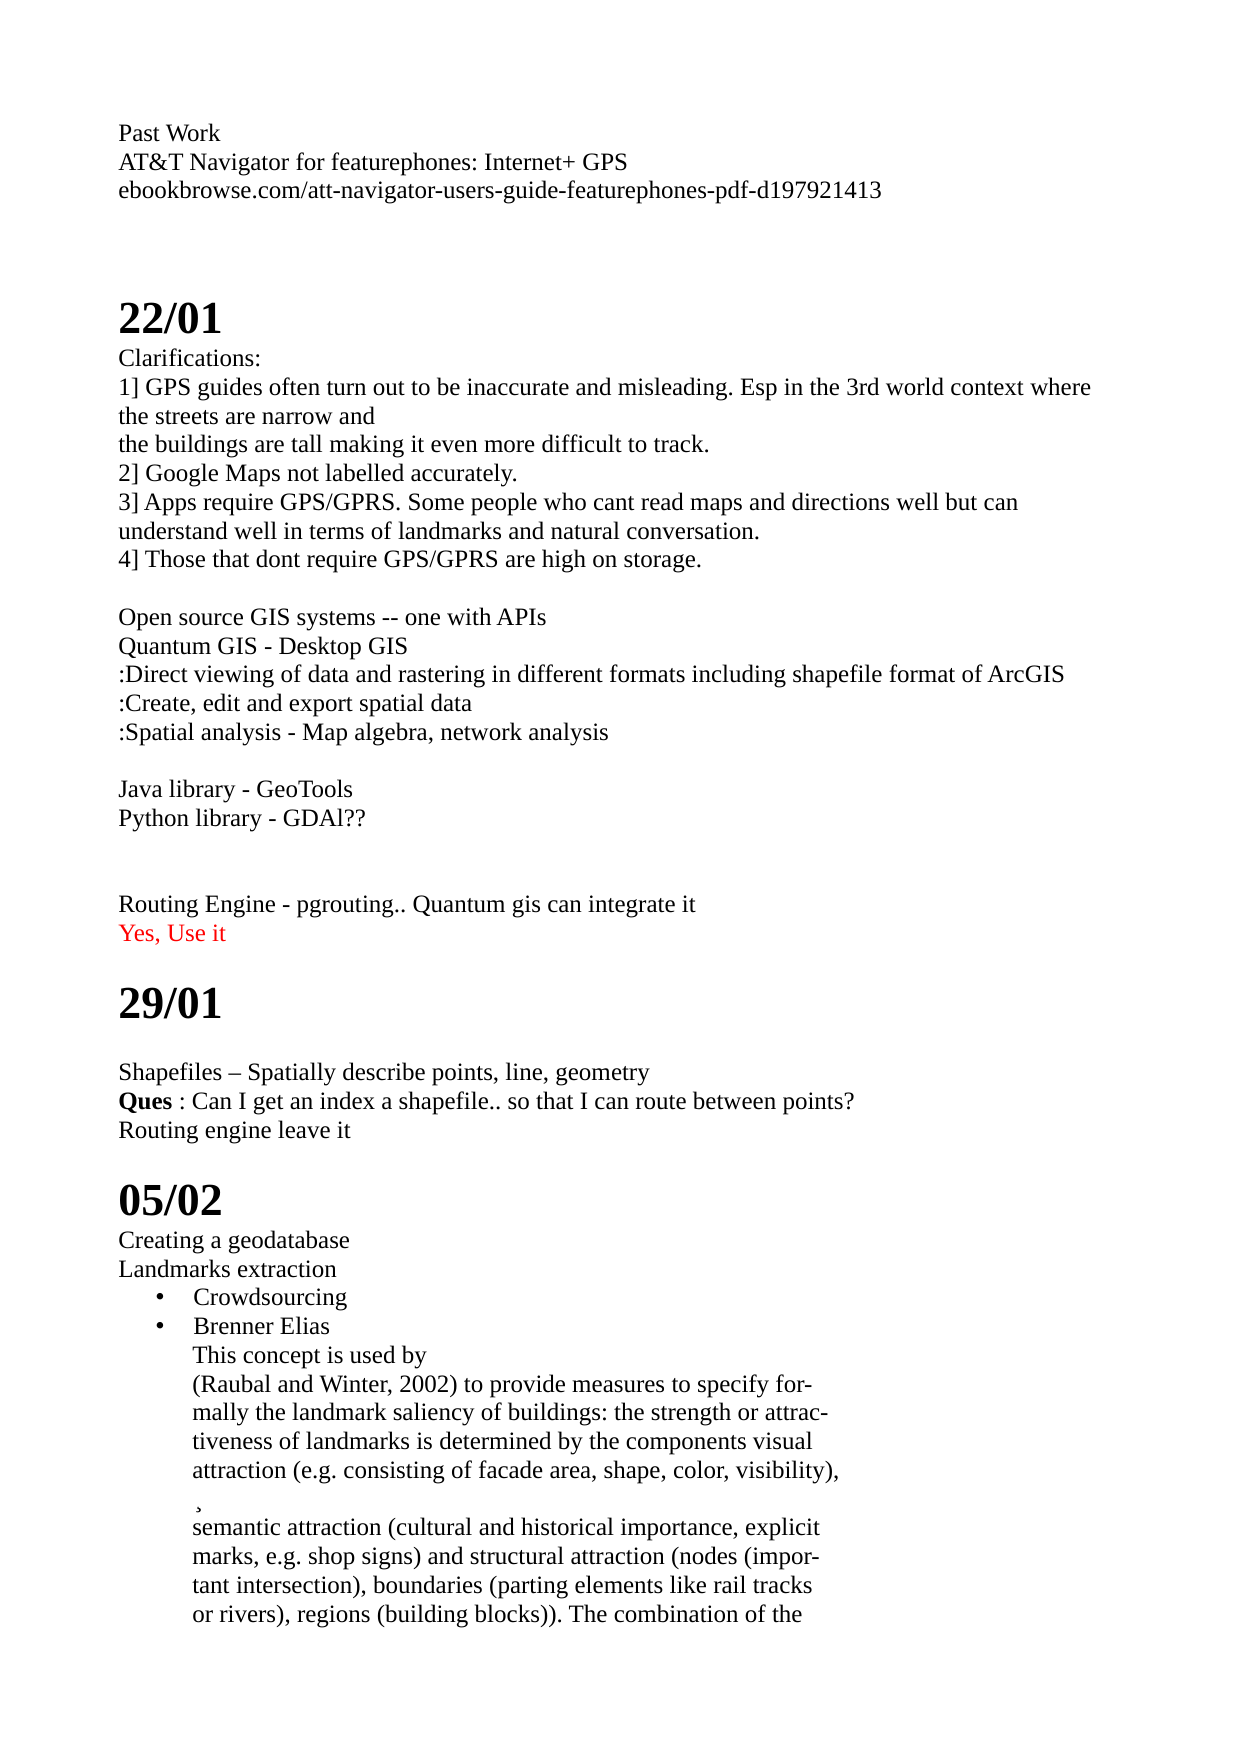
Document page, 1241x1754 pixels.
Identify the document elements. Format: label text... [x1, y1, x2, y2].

text attraction (e.g. consisting of facade area, shape, color, visibility), [192, 1455, 1122, 1484]
list Crowdsourcing [156, 1282, 1122, 1311]
text Creating a geodatabase [118, 1225, 1122, 1254]
text 1] GPS guides often turn out to be inaccurate and misleading. Esp in the 3rd world context where the streets are narrow and [118, 372, 1122, 429]
text 22/01 [118, 291, 1122, 343]
list Brenner Elias [156, 1311, 1122, 1340]
text the buildings are tall making it even more difficult to track. [118, 429, 1122, 458]
text 2] Google Maps not labelled accurately. [118, 458, 1122, 487]
text AT&T Navigator for featurephones: Internet+ GPS [118, 147, 1122, 176]
text This concept is used by [192, 1340, 1122, 1369]
text Routing engine leave it [118, 1115, 1122, 1143]
text Python library - GDAl?? [118, 803, 1122, 832]
text 3] Apps require GPS/GPRS. Some people who cant read maps and directions well but can understand well in terms of landmarks and natural conversation. [118, 487, 1122, 544]
text or rivers), regions (building blocks)). The combination of the [192, 1599, 1122, 1627]
text ebookbrowse.com/att-navigator-users-guide-featurephones-pdf-d197921413 [118, 176, 1122, 204]
text Routing Engine - pgrouting.. Quantum gis can integrate it [118, 889, 1122, 918]
text mally the landmark saliency of buildings: the strength or attrac- [192, 1397, 1122, 1426]
text Shapefiles – Spatially describe points, line, geometry [118, 1057, 1122, 1086]
text Landmarks extraction [118, 1254, 1122, 1282]
text :Spatial analysis - Map algebra, network analysis [118, 717, 1122, 746]
text tiveness of landmarks is determined by the components visual [192, 1426, 1122, 1455]
text ̧ [192, 1484, 1122, 1512]
text 4] Those that dont require GPS/GPRS are high on storage. [118, 544, 1122, 573]
text 29/01 [118, 976, 1122, 1028]
text 05/02 [118, 1172, 1122, 1225]
text Ques : Can I get an index a shapefile.. so that I can route between points? [118, 1086, 1122, 1115]
text tant intersection), boundaries (parting elements like rail tracks [192, 1570, 1122, 1599]
text Yes, Use it [118, 918, 1122, 947]
text marks, e.g. shop signs) and structural attraction (nodes (impor- [192, 1541, 1122, 1570]
text :Create, edit and export spatial data [118, 688, 1122, 717]
text Past Work [118, 118, 1122, 147]
text semantic attraction (cultural and historical importance, explicit [192, 1512, 1122, 1541]
text (Raubal and Winter, 2002) to provide measures to specify for- [192, 1369, 1122, 1397]
text Open source GIS systems -- one with APIs [118, 602, 1122, 631]
text :Direct viewing of data and rastering in different formats including shapefile format of ArcGIS [118, 659, 1122, 688]
text Java library - GeoTools [118, 774, 1122, 803]
text Quantum GIS - Desktop GIS [118, 631, 1122, 659]
text Clarifications: [118, 343, 1122, 372]
